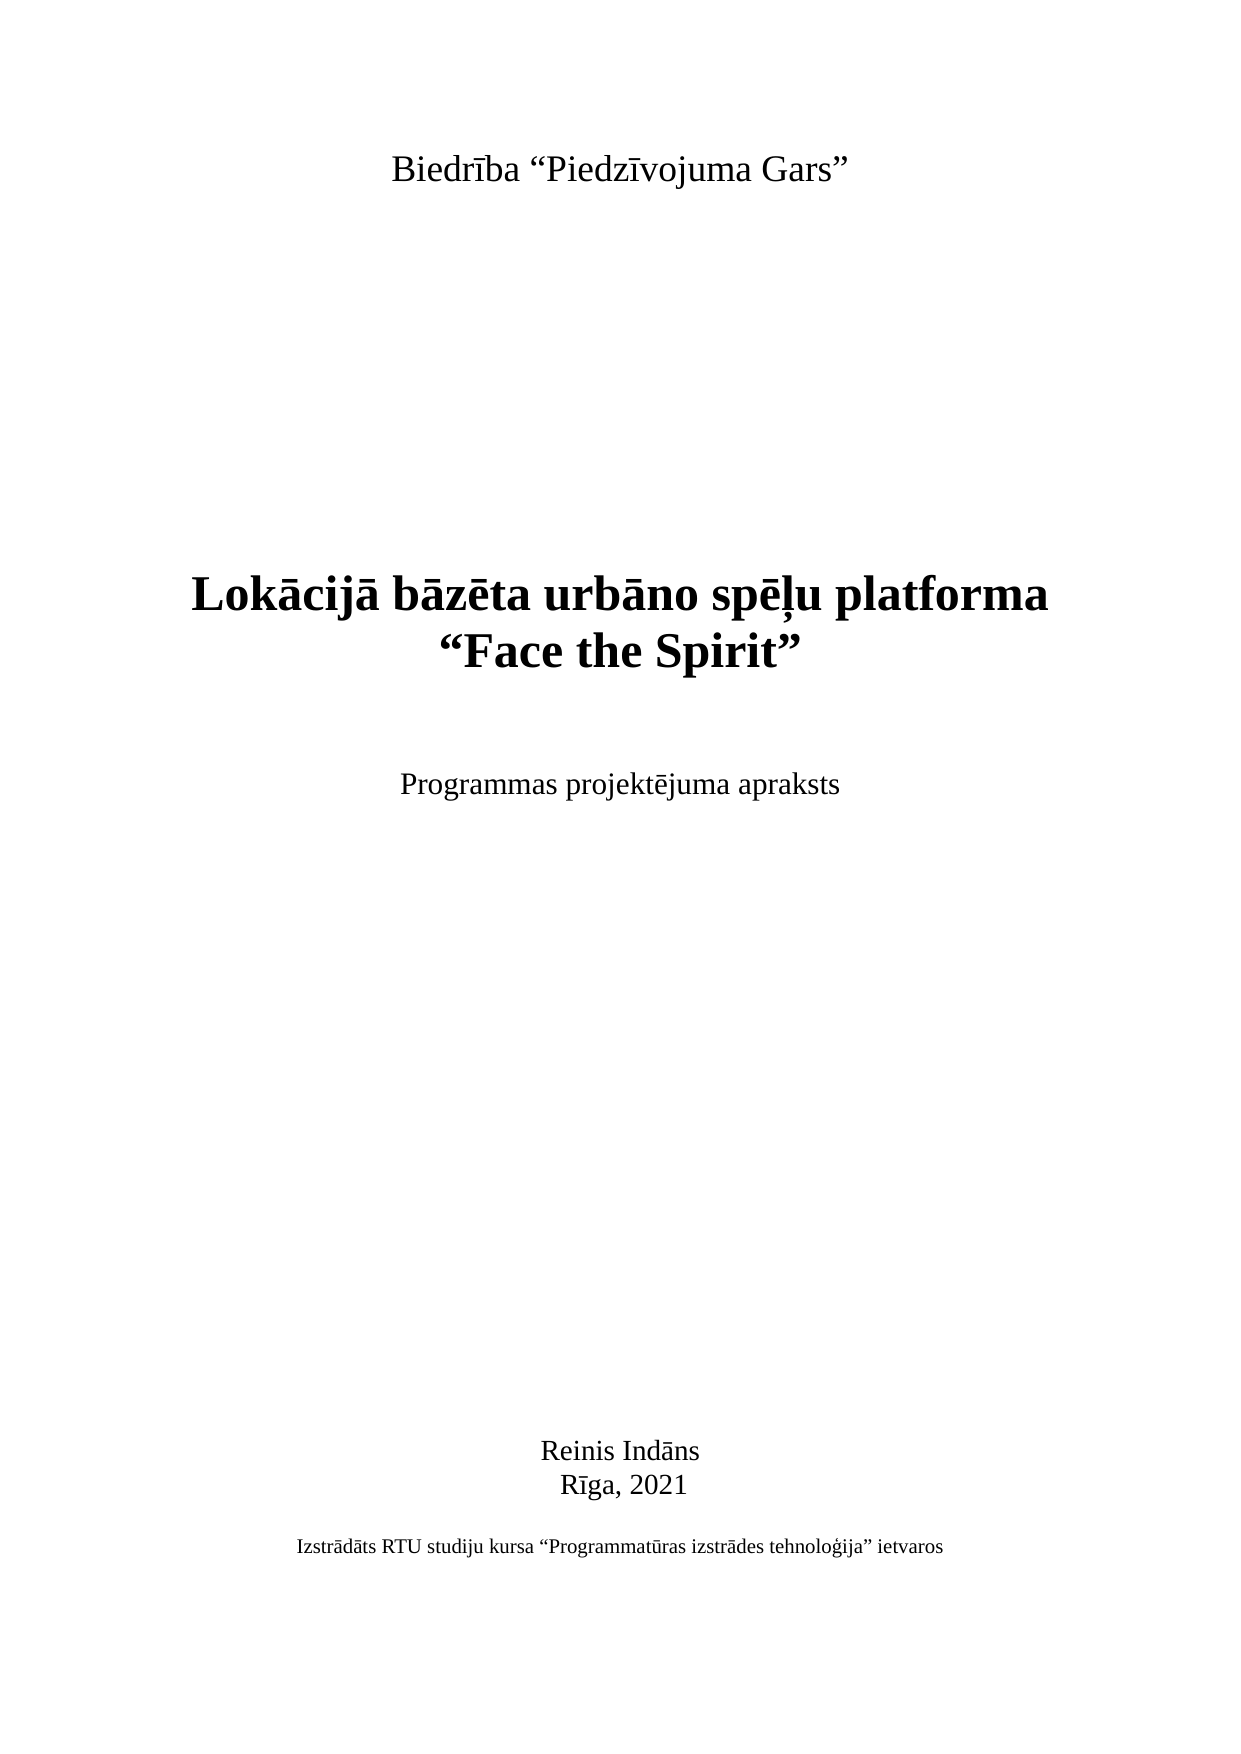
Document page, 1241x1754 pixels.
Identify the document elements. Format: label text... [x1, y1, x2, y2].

text Programmas projektējuma apraksts [118, 765, 1122, 801]
text Rīga, 2021 [118, 1467, 1122, 1501]
text Lokācijā bāzēta urbāno spēļu platforma [118, 564, 1122, 621]
text Izstrādāts RTU studiju kursa “Programmatūras izstrādes tehnoloģija” ietvaros [118, 1534, 1122, 1558]
text “Face the Spirit” [118, 621, 1122, 679]
text Biedrība “Piedzīvojuma Gars” [118, 147, 1122, 190]
text Reinis Indāns [118, 1433, 1122, 1467]
